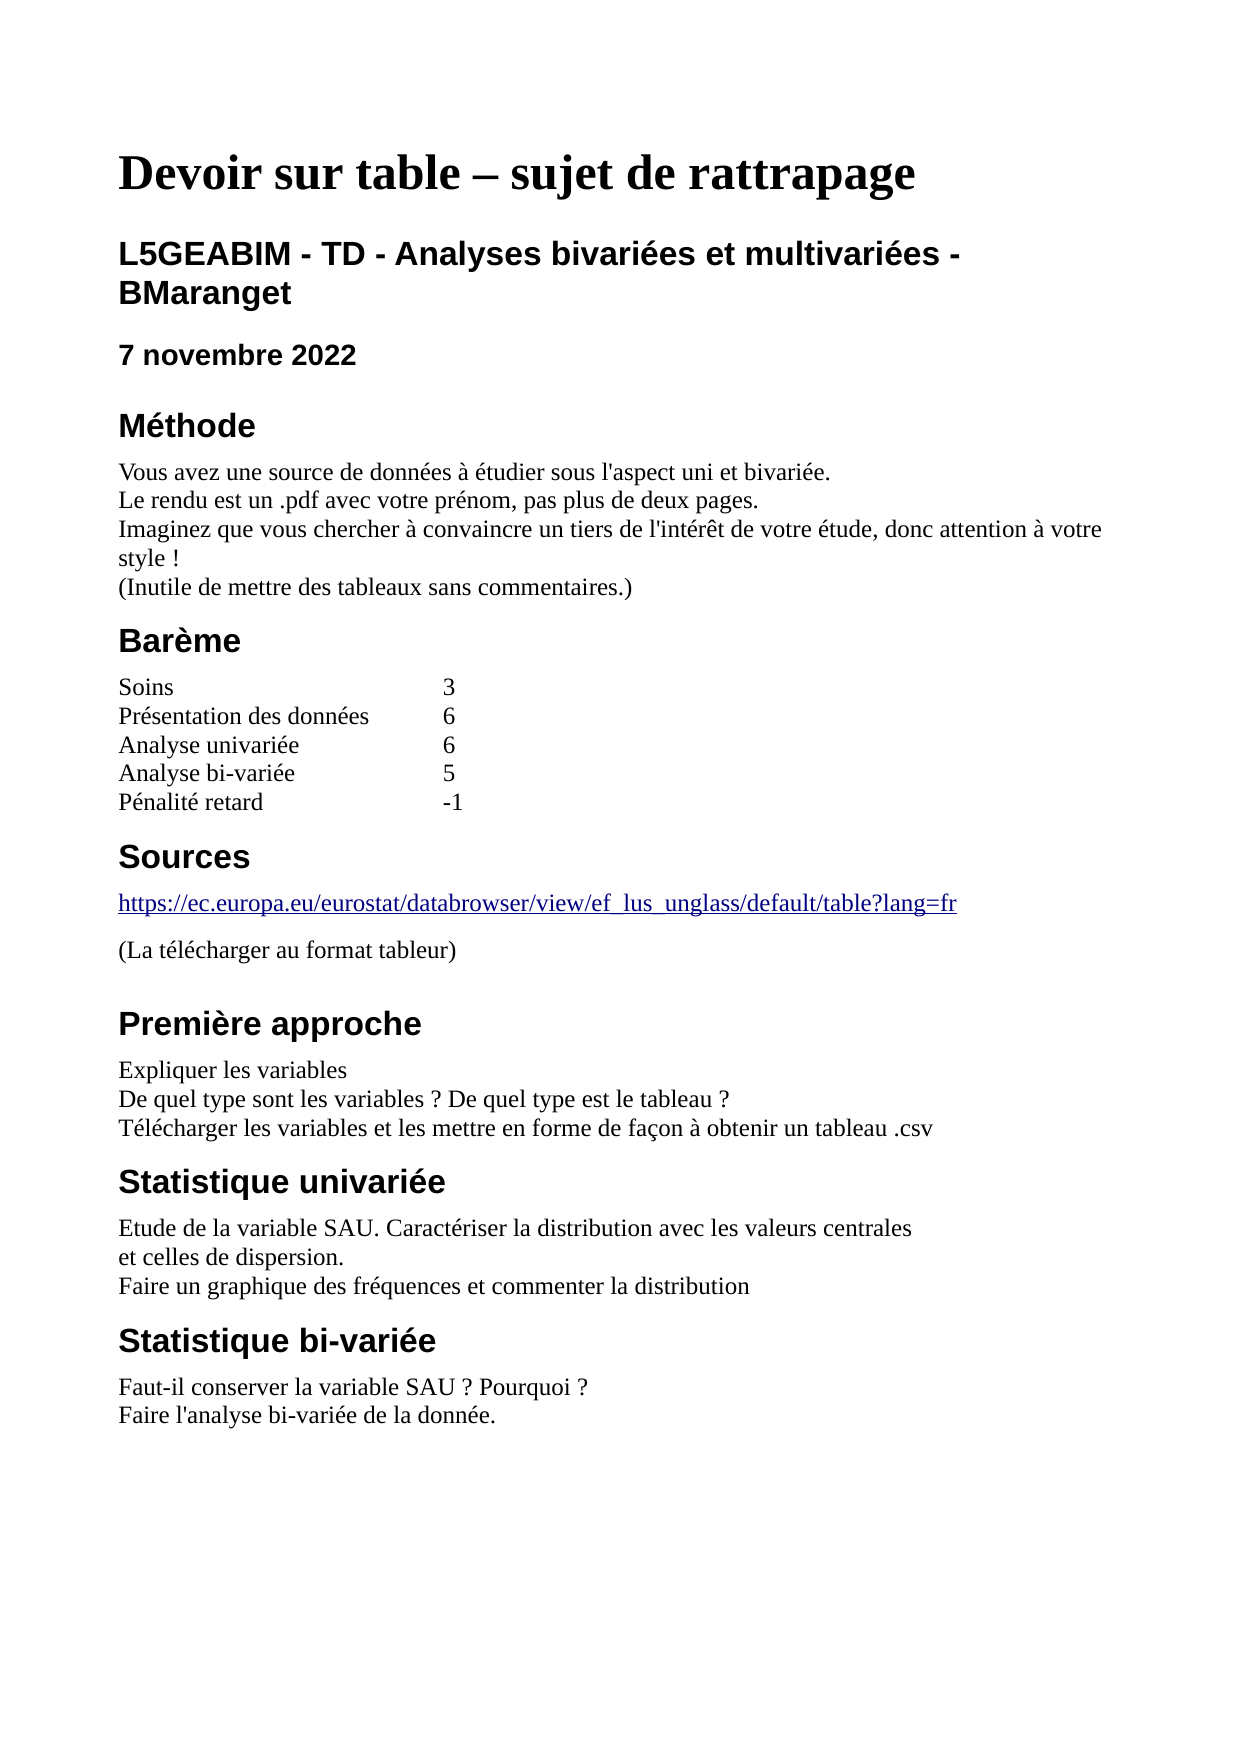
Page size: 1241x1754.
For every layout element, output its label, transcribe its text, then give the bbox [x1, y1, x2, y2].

text Faire un graphique des fréquences et commenter la distribution [118, 1271, 1122, 1300]
subtitle Sources [118, 837, 1122, 876]
text Imaginez que vous chercher à convaincre un tiers de l'intérêt de votre étude, donc attention à votre style ! [118, 514, 1122, 572]
subtitle L5GEABIM - TD - Analyses bivariées et multivariées - BMaranget [118, 234, 1122, 311]
text Le rendu est un .pdf avec votre prénom, pas plus de deux pages. [118, 485, 1122, 514]
table_cell Analyse bi-variée [118, 759, 443, 787]
subtitle 7 novembre 2022 [118, 338, 1122, 372]
table_cell -1 [443, 787, 491, 816]
subtitle Devoir sur table – sujet de rattrapage [118, 143, 1122, 201]
table_cell Analyse univariée [118, 730, 443, 758]
text et celles de dispersion. [118, 1242, 1122, 1271]
table_header Soins [118, 672, 443, 701]
text Expliquer les variables [118, 1055, 1122, 1084]
table_header 3 [443, 672, 491, 701]
table_cell 6 [443, 730, 491, 758]
text https://ec.europa.eu/eurostat/databrowser/view/ef_lus_unglass/default/table?lang=fr [118, 888, 1122, 917]
text Faut-il conserver la variable SAU ? Pourquoi ? [118, 1372, 1122, 1400]
table_cell Pénalité retard [118, 787, 443, 816]
text Etude de la variable SAU. Caractériser la distribution avec les valeurs centrales [118, 1213, 1122, 1242]
table_cell Présentation des données [118, 701, 443, 730]
subtitle Méthode [118, 405, 1122, 444]
text (Inutile de mettre des tableaux sans commentaires.) [118, 572, 1122, 600]
table_cell 6 [443, 701, 491, 730]
text Faire l'analyse bi-variée de la donnée. [118, 1400, 1122, 1429]
subtitle Barème [118, 621, 1122, 660]
text Vous avez une source de données à étudier sous l'aspect uni et bivariée. [118, 457, 1122, 485]
subtitle Statistique bi-variée [118, 1321, 1122, 1359]
subtitle Première approche [118, 1004, 1122, 1043]
subtitle Statistique univariée [118, 1162, 1122, 1201]
table_cell 5 [443, 759, 491, 787]
text (La télécharger au format tableur) [118, 936, 1122, 964]
text Télécharger les variables et les mettre en forme de façon à obtenir un tableau .csv [118, 1113, 1122, 1141]
text De quel type sont les variables ? De quel type est le tableau ? [118, 1084, 1122, 1113]
